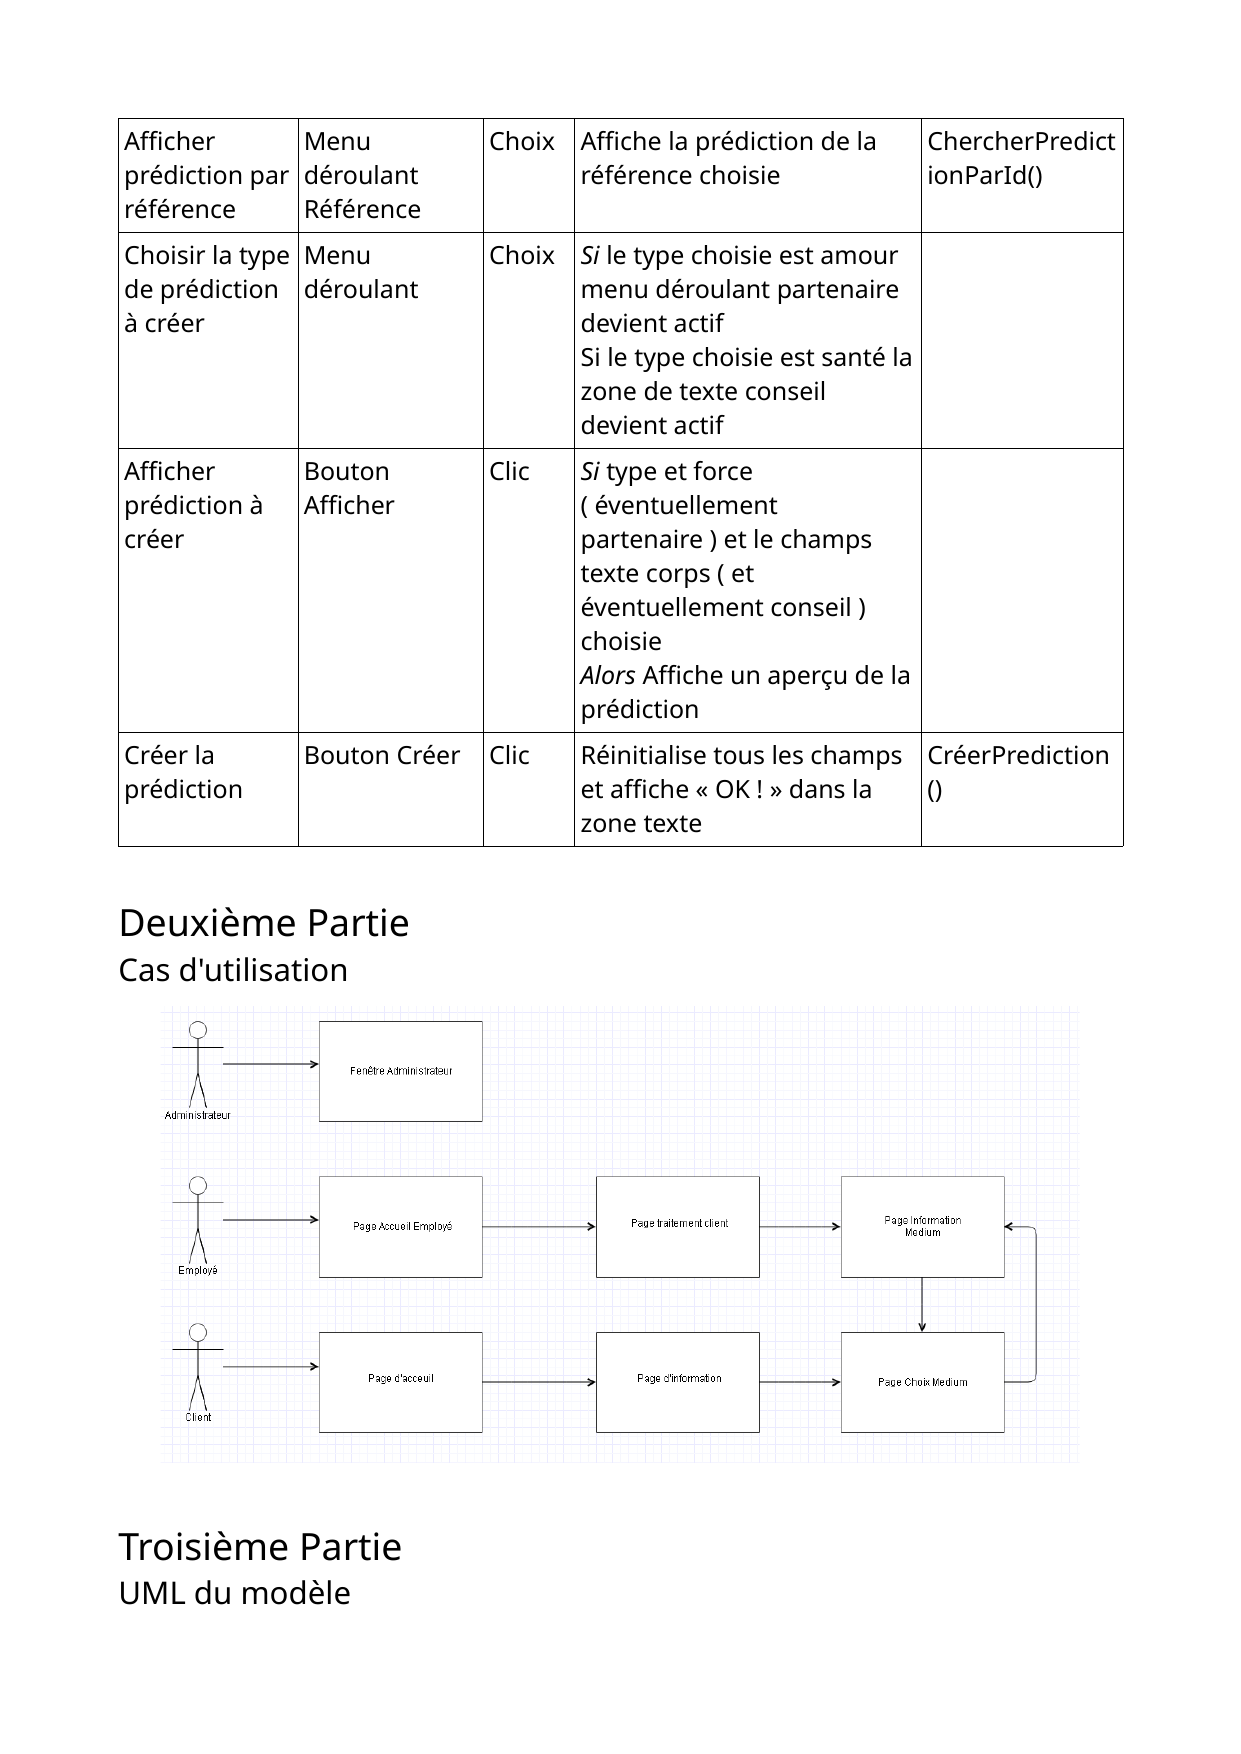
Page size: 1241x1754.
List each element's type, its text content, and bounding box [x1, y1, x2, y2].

table_cell Menu déroulant Référence [299, 119, 483, 232]
table_cell Choisir la type de prédiction à créer [119, 233, 298, 448]
table_cell Bouton Créer [299, 733, 483, 846]
table_cell Menu déroulant [299, 233, 483, 448]
table_cell Si type et force ( éventuellement partenaire ) et le champs texte corps ( et éventuellement conseil ) choisie Alors Affiche un aperçu de la prédiction [575, 449, 921, 732]
picture [160, 1006, 1080, 1463]
table_cell Si le type choisie est amour menu déroulant partenaire devient actif Si le type choisie est santé la zone de texte conseil devient actif [575, 233, 921, 448]
table_cell Choix [484, 119, 574, 232]
table_cell ChercherPredictionParId() [922, 119, 1123, 232]
table_cell Clic [484, 449, 574, 732]
table_cell Clic [484, 733, 574, 846]
table_cell Afficher prédiction par référence [119, 119, 298, 232]
table_cell Affiche la prédiction de la référence choisie [575, 119, 921, 232]
table_cell [922, 449, 1123, 732]
table_cell [922, 233, 1123, 448]
table_cell Afficher prédiction à créer [119, 449, 298, 732]
text Deuxième Partie [118, 897, 1122, 948]
text Cas d'utilisation [118, 948, 1122, 990]
table_cell CréerPrediction() [922, 733, 1123, 846]
table_cell Réinitialise tous les champs et affiche « OK ! » dans la zone texte [575, 733, 921, 846]
text UML du modèle [118, 1571, 1122, 1614]
table_cell Bouton Afficher [299, 449, 483, 732]
table_cell Choix [484, 233, 574, 448]
text Troisième Partie [118, 1520, 1122, 1571]
table_cell Créer la prédiction [119, 733, 298, 846]
